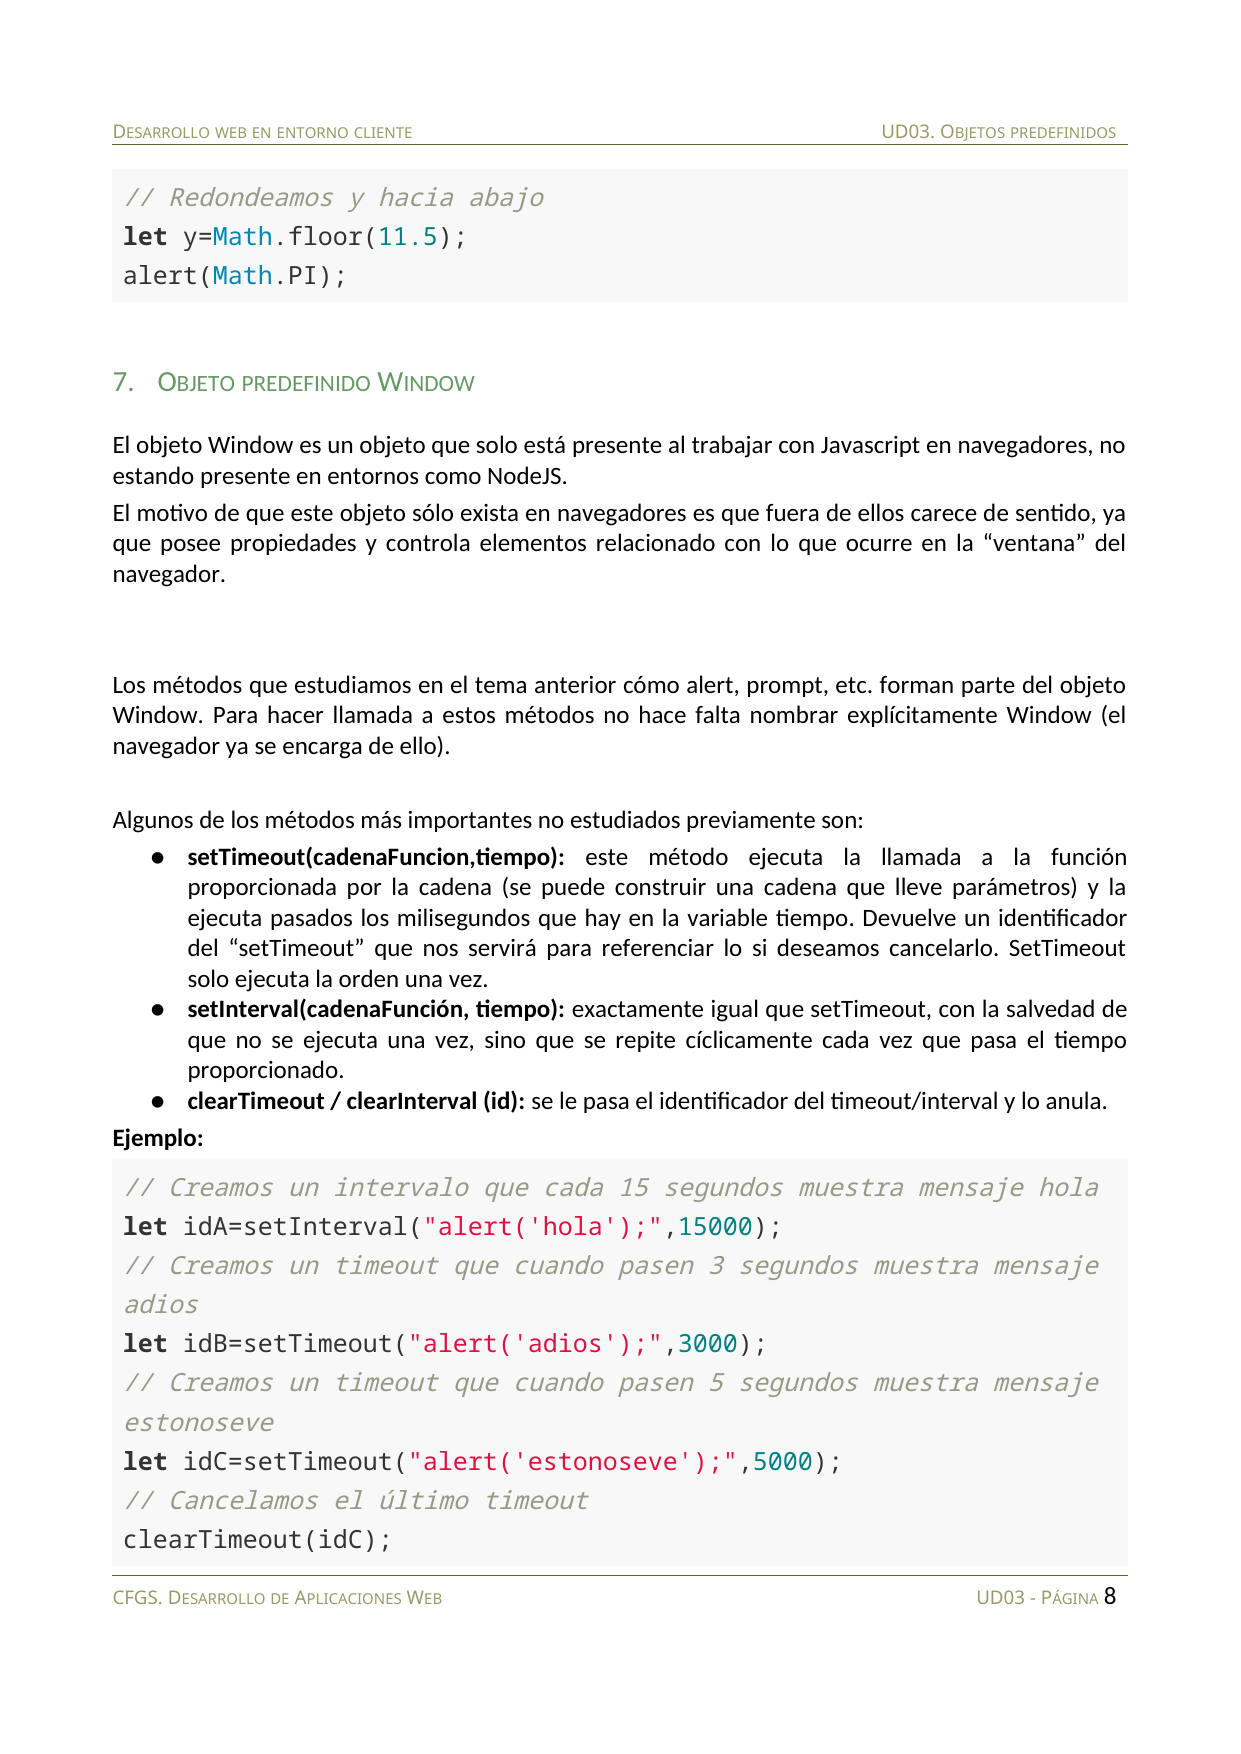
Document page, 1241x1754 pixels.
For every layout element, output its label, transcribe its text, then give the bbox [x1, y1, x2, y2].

subtitle Objeto predefinido Window [112, 363, 1128, 399]
text Ejemplo: [112, 1122, 1128, 1152]
text El motivo de que este objeto sólo exista en navegadores es que fuera de ellos carece de sentido, ya que posee propiedades y controla elementos relacionado con lo que ocurre en la “ventana” del navegador. [112, 497, 1128, 588]
list setInterval(cadenaFunción, tiempo): exactamente igual que setTimeout, con la salvedad de que no se ejecuta una vez, sino que se repite cíclicamente cada vez que pasa el tiempo proporcionado. [150, 993, 1128, 1085]
table_header // Creamos un intervalo que cada 15 segundos muestra mensaje hola let idA=setInterval("alert('hola');",15000); // Creamos un timeout que cuando pasen 3 segundos muestra mensaje adios let idB=setTimeout("alert('adios');",3000); // Creamos un timeout que cuando pasen 5 segundos muestra mensaje estonoseve let idC=setTimeout("alert('estonoseve');",5000); // Cancelamos el último timeout clearTimeout(idC); [112, 1159, 1128, 1566]
table_header // Redondeamos y hacia abajo let y=Math.floor(11.5); alert(Math.PI); [112, 169, 1128, 302]
list setTimeout(cadenaFuncion,tiempo): este método ejecuta la llamada a la función proporcionada por la cadena (se puede construir una cadena que lleve parámetros) y la ejecuta pasados los milisegundos que hay en la variable tiempo. Devuelve un identificador del “setTimeout” que nos servirá para referenciar lo si deseamos cancelarlo. SetTimeout solo ejecuta la orden una vez. [150, 841, 1128, 993]
text El objeto Window es un objeto que solo está presente al trabajar con Javascript en navegadores, no estando presente en entornos como NodeJS. [112, 429, 1128, 490]
list clearTimeout / clearInterval (id): se le pasa el identificador del timeout/interval y lo anula. [150, 1085, 1128, 1115]
text Algunos de los métodos más importantes no estudiados previamente son: [112, 804, 1128, 834]
text Los métodos que estudiamos en el tema anterior cómo alert, prompt, etc. forman parte del objeto Window. Para hacer llamada a estos métodos no hace falta nombrar explícitamente Window (el navegador ya se encarga de ello). [112, 669, 1128, 760]
